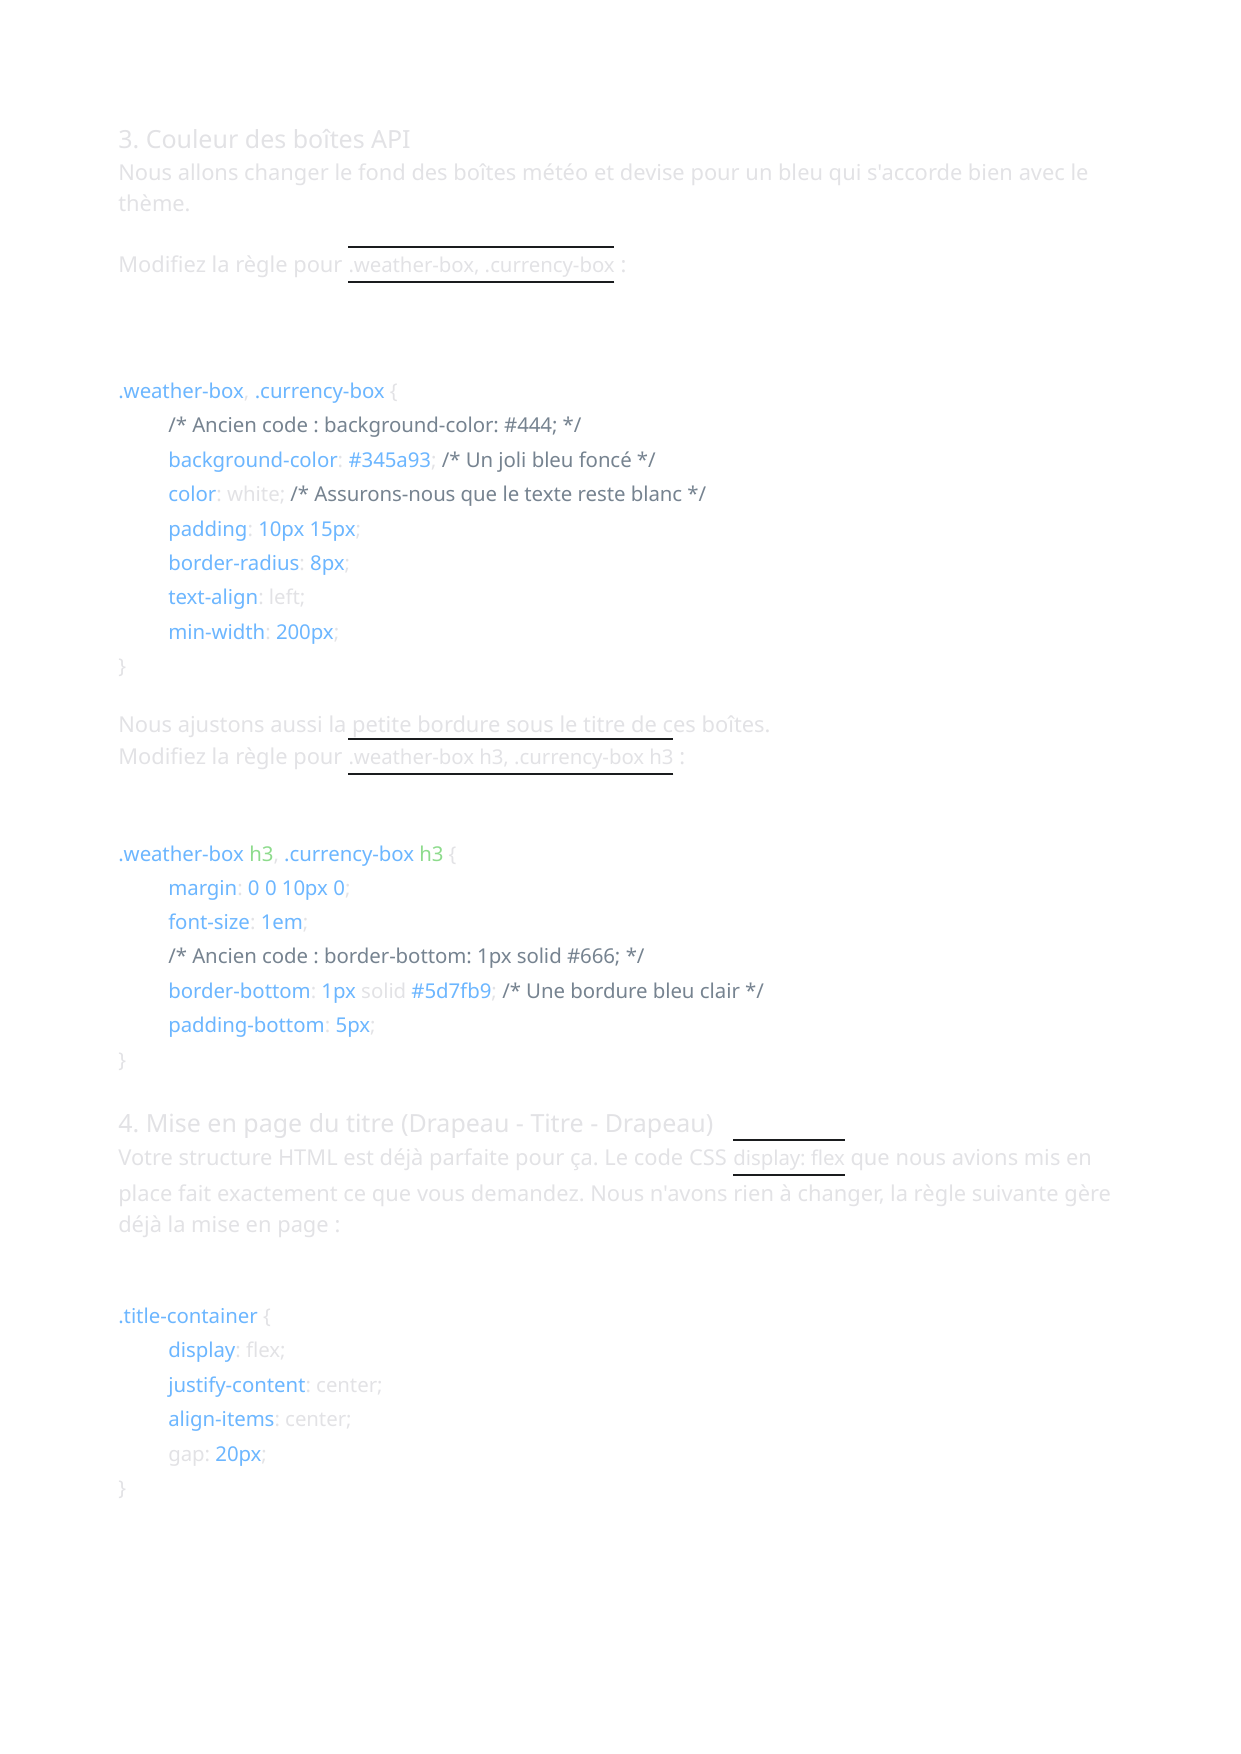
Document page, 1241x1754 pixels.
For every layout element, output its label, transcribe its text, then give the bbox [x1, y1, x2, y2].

text border-bottom: 1px solid #5d7fb9; /* Une bordure bleu clair */ [118, 970, 1122, 1004]
text font-size: 1em; [118, 901, 1122, 936]
text .weather-box, .currency-box { [118, 370, 1122, 405]
text Modifiez la règle pour .weather-box, .currency-box : [118, 246, 1122, 283]
text Nous allons changer le fond des boîtes météo et devise pour un bleu qui s'accorde bien avec le thème. [118, 156, 1122, 218]
text padding: 10px 15px; [118, 508, 1122, 542]
text border-radius: 8px; [118, 542, 1122, 577]
text Votre structure HTML est déjà parfaite pour ça. Le code CSS display: flex que nous avions mis en place fait exactement ce que vous demandez. Nous n'avons rien à changer, la règle suivante gère déjà la mise en page : [118, 1139, 1122, 1238]
text } [118, 1467, 1122, 1502]
text Nous ajustons aussi la petite bordure sous le titre de ces boîtes. Modifiez la règle pour .weather-box h3, .currency-box h3 : [118, 708, 1122, 775]
text padding-bottom: 5px; [118, 1004, 1122, 1039]
text } [118, 645, 1122, 680]
text gap: 20px; [118, 1433, 1122, 1467]
text text-align: left; [118, 577, 1122, 611]
subtitle 3. Couleur des boîtes API [118, 118, 1122, 156]
text /* Ancien code : background-color: #444; */ [118, 405, 1122, 439]
text min-width: 200px; [118, 611, 1122, 645]
text align-items: center; [118, 1398, 1122, 1433]
text .weather-box h3, .currency-box h3 { [118, 832, 1122, 867]
text margin: 0 0 10px 0; [118, 867, 1122, 901]
text display: flex; [118, 1330, 1122, 1364]
text background-color: #345a93; /* Un joli bleu foncé */ [118, 439, 1122, 473]
text color: white; /* Assurons-nous que le texte reste blanc */ [118, 473, 1122, 508]
text .title-container { [118, 1295, 1122, 1330]
subtitle 4. Mise en page du titre (Drapeau - Titre - Drapeau) [118, 1102, 1122, 1139]
text /* Ancien code : border-bottom: 1px solid #666; */ [118, 936, 1122, 970]
text } [118, 1039, 1122, 1073]
text justify-content: center; [118, 1364, 1122, 1398]
